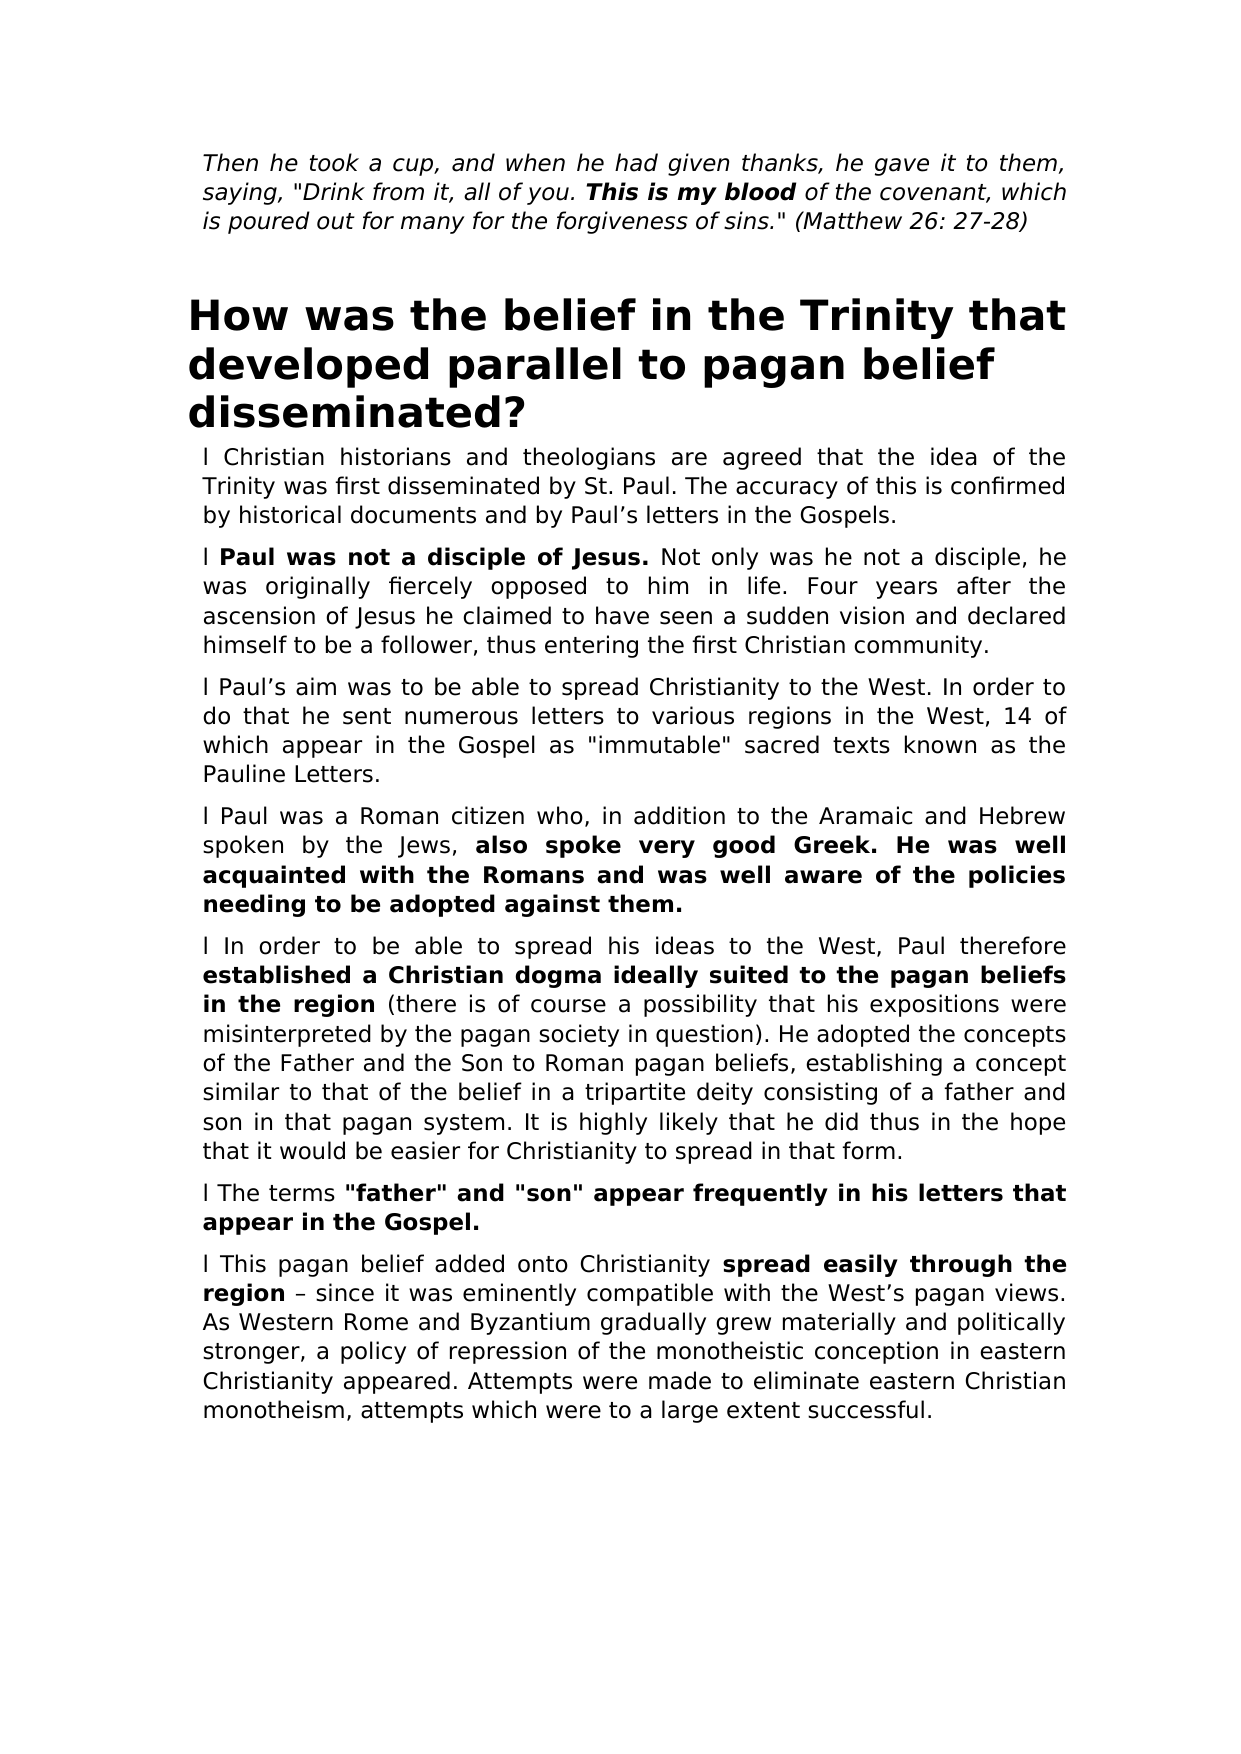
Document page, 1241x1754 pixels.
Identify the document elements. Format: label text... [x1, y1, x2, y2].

subtitle How was the belief in the Trinity that developed parallel to pagan belief disseminated? [187, 292, 1090, 438]
text l Paul was not a disciple of Jesus. Not only was he not a disciple, he was originally fiercely opposed to him in life. Four years after the ascension of Jesus he claimed to have seen a sudden vision and declared himself to be a follower, thus entering the first Christian community. [202, 544, 1068, 659]
text l Christian historians and theologians are agreed that the idea of the Trinity was first disseminated by St. Paul. The accuracy of this is confirmed by historical documents and by Paul’s letters in the Gospels. [202, 444, 1068, 529]
text l Paul was a Roman citizen who, in addition to the Aramaic and Hebrew spoken by the Jews, also spoke very good Greek. He was well acquainted with the Romans and was well aware of the policies needing to be adopted against them. [202, 803, 1068, 918]
text Then he took a cup, and when he had given thanks, he gave it to them, saying, "Drink from it, all of you. This is my blood of the covenant, which is poured out for many for the forgiveness of sins." (Matthew 26: 27-28) [202, 150, 1068, 235]
text l Paul’s aim was to be able to spread Christianity to the West. In order to do that he sent numerous letters to various regions in the West, 14 of which appear in the Gospel as "immutable" sacred texts known as the Pauline Letters. [202, 674, 1068, 788]
text l In order to be able to spread his ideas to the West, Paul therefore established a Christian dogma ideally suited to the pagan beliefs in the region (there is of course a possibility that his expositions were misinterpreted by the pagan society in question). He adopted the concepts of the Father and the Son to Roman pagan beliefs, establishing a concept similar to that of the belief in a tripartite deity consisting of a father and son in that pagan system. It is highly likely that he did thus in the hope that it would be easier for Christianity to spread in that form. [202, 933, 1068, 1164]
text l This pagan belief added onto Christianity spread easily through the region – since it was eminently compatible with the West’s pagan views. As Western Rome and Byzantium gradually grew materially and politically stronger, a policy of repression of the monotheistic conception in eastern Christianity appeared. Attempts were made to eliminate eastern Christian monotheism, attempts which were to a large extent successful. [202, 1251, 1068, 1424]
text l The terms "father" and "son" appear frequently in his letters that appear in the Gospel. [202, 1180, 1068, 1236]
